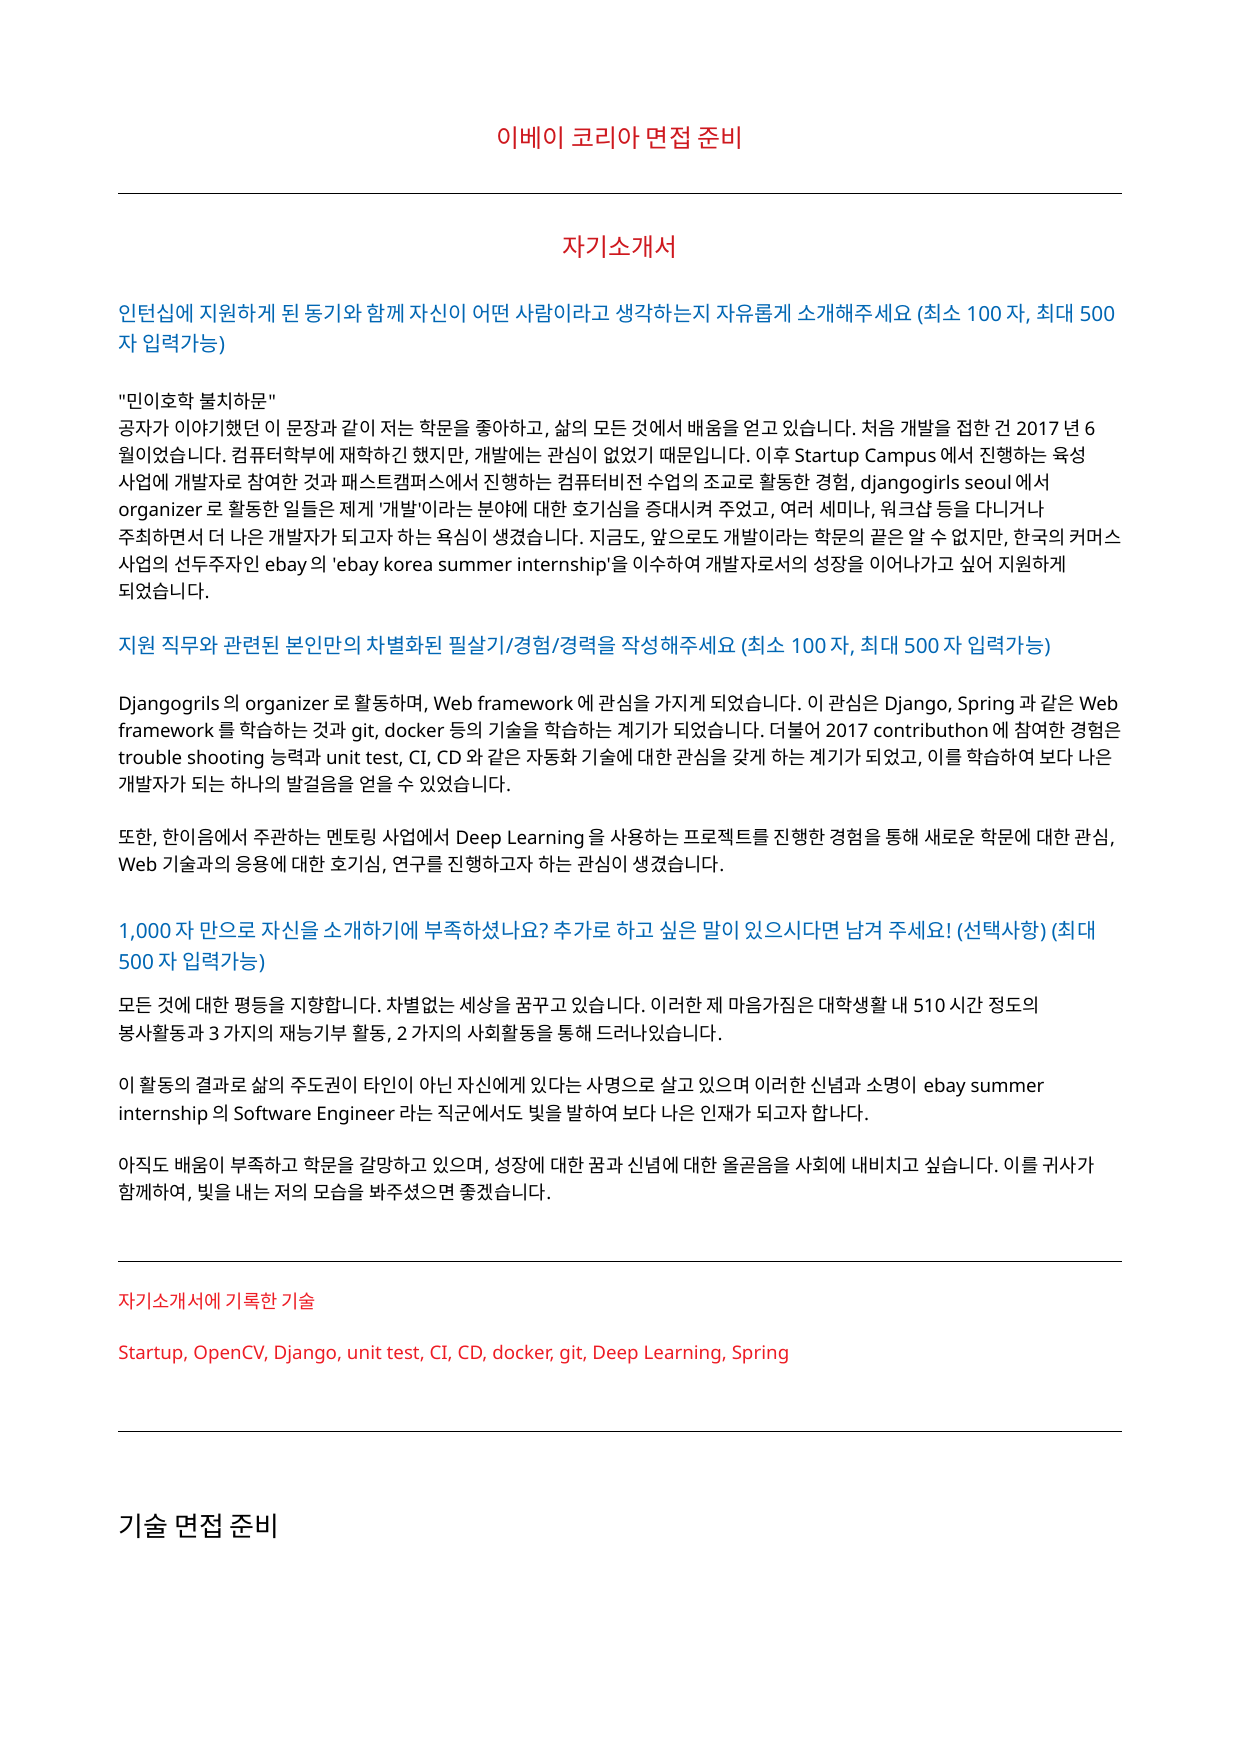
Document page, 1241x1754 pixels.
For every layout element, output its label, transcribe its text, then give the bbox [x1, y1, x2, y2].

text 1,000자 만으로 자신을 소개하기에 부족하셨나요? 추가로 하고 싶은 말이 있으시다면 남겨 주세요! (선택사항) (최대 500자 입력가능) [118, 915, 1122, 975]
text 자기소개서 [118, 227, 1122, 263]
text 자기소개서에 기록한 기술 [118, 1286, 1122, 1313]
text 이베이 코리아 면접 준비 [118, 118, 1122, 154]
text Startup, OpenCV, Django, unit test, CI, CD, docker, git, Deep Learning, Spring [118, 1339, 1122, 1364]
text 아직도 배움이 부족하고 학문을 갈망하고 있으며, 성장에 대한 꿈과 신념에 대한 올곧음을 사회에 내비치고 싶습니다. 이를 귀사가 함께하여, 빛을 내는 저의 모습을 봐주셨으면 좋겠습니다. [118, 1151, 1122, 1205]
text 이 활동의 결과로 삶의 주도권이 타인이 아닌 자신에게 있다는 사명으로 살고 있으며 이러한 신념과 소명이 ebay summer internship의 Software Engineer라는 직군에서도 빛을 발하여 보다 나은 인재가 되고자 합나다. [118, 1071, 1122, 1125]
text 모든 것에 대한 평등을 지향합니다. 차별없는 세상을 꿈꾸고 있습니다. 이러한 제 마음가짐은 대학생활 내 510시간 정도의 봉사활동과 3가지의 재능기부 활동, 2가지의 사회활동을 통해 드러나있습니다. [118, 991, 1122, 1045]
text 기술 면접 준비 [118, 1505, 1122, 1544]
text 인턴십에 지원하게 된 동기와 함께 자신이 어떤 사람이라고 생각하는지 자유롭게 소개해주세요 (최소 100자, 최대 500자 입력가능) [118, 297, 1122, 358]
text 공자가 이야기했던 이 문장과 같이 저는 학문을 좋아하고, 삶의 모든 것에서 배움을 얻고 있습니다. 처음 개발을 접한 건 2017년 6월이었습니다. 컴퓨터학부에 재학하긴 했지만, 개발에는 관심이 없었기 때문입니다. 이후 Startup Campus에서 진행하는 육성 사업에 개발자로 참여한 것과 패스트캠퍼스에서 진행하는 컴퓨터비전 수업의 조교로 활동한 경험, djangogirls seoul에서 organizer로 활동한 일들은 제게 '개발'이라는 분야에 대한 호기심을 증대시켜 주었고, 여러 세미나, 워크샵 등을 다니거나 주최하면서 더 나은 개발자가 되고자 하는 욕심이 생겼습니다. 지금도, 앞으로도 개발이라는 학문의 끝은 알 수 없지만, 한국의 커머스 사업의 선두주자인 ebay의 'ebay korea summer internship'을 이수하여 개발자로서의 성장을 이어나가고 싶어 지원하게 되었습니다. [118, 413, 1122, 604]
text 또한, 한이음에서 주관하는 멘토링 사업에서 Deep Learning을 사용하는 프로젝트를 진행한 경험을 통해 새로운 학문에 대한 관심, Web 기술과의 응용에 대한 호기심, 연구를 진행하고자 하는 관심이 생겼습니다. [118, 822, 1122, 877]
text 지원 직무와 관련된 본인만의 차별화된 필살기/경험/경력을 작성해주세요 (최소 100자, 최대 500자 입력가능) [118, 629, 1122, 660]
text Djangogrils의 organizer로 활동하며, Web framework에 관심을 가지게 되었습니다. 이 관심은 Django, Spring과 같은 Web framework를 학습하는 것과 git, docker 등의 기술을 학습하는 계기가 되었습니다. 더불어 2017 contributhon에 참여한 경험은 trouble shooting 능력과 unit test, CI, CD와 같은 자동화 기술에 대한 관심을 갖게 하는 계기가 되었고, 이를 학습하여 보다 나은 개발자가 되는 하나의 발걸음을 얻을 수 있었습니다. [118, 688, 1122, 797]
text "민이호학 불치하문" [118, 386, 1122, 413]
